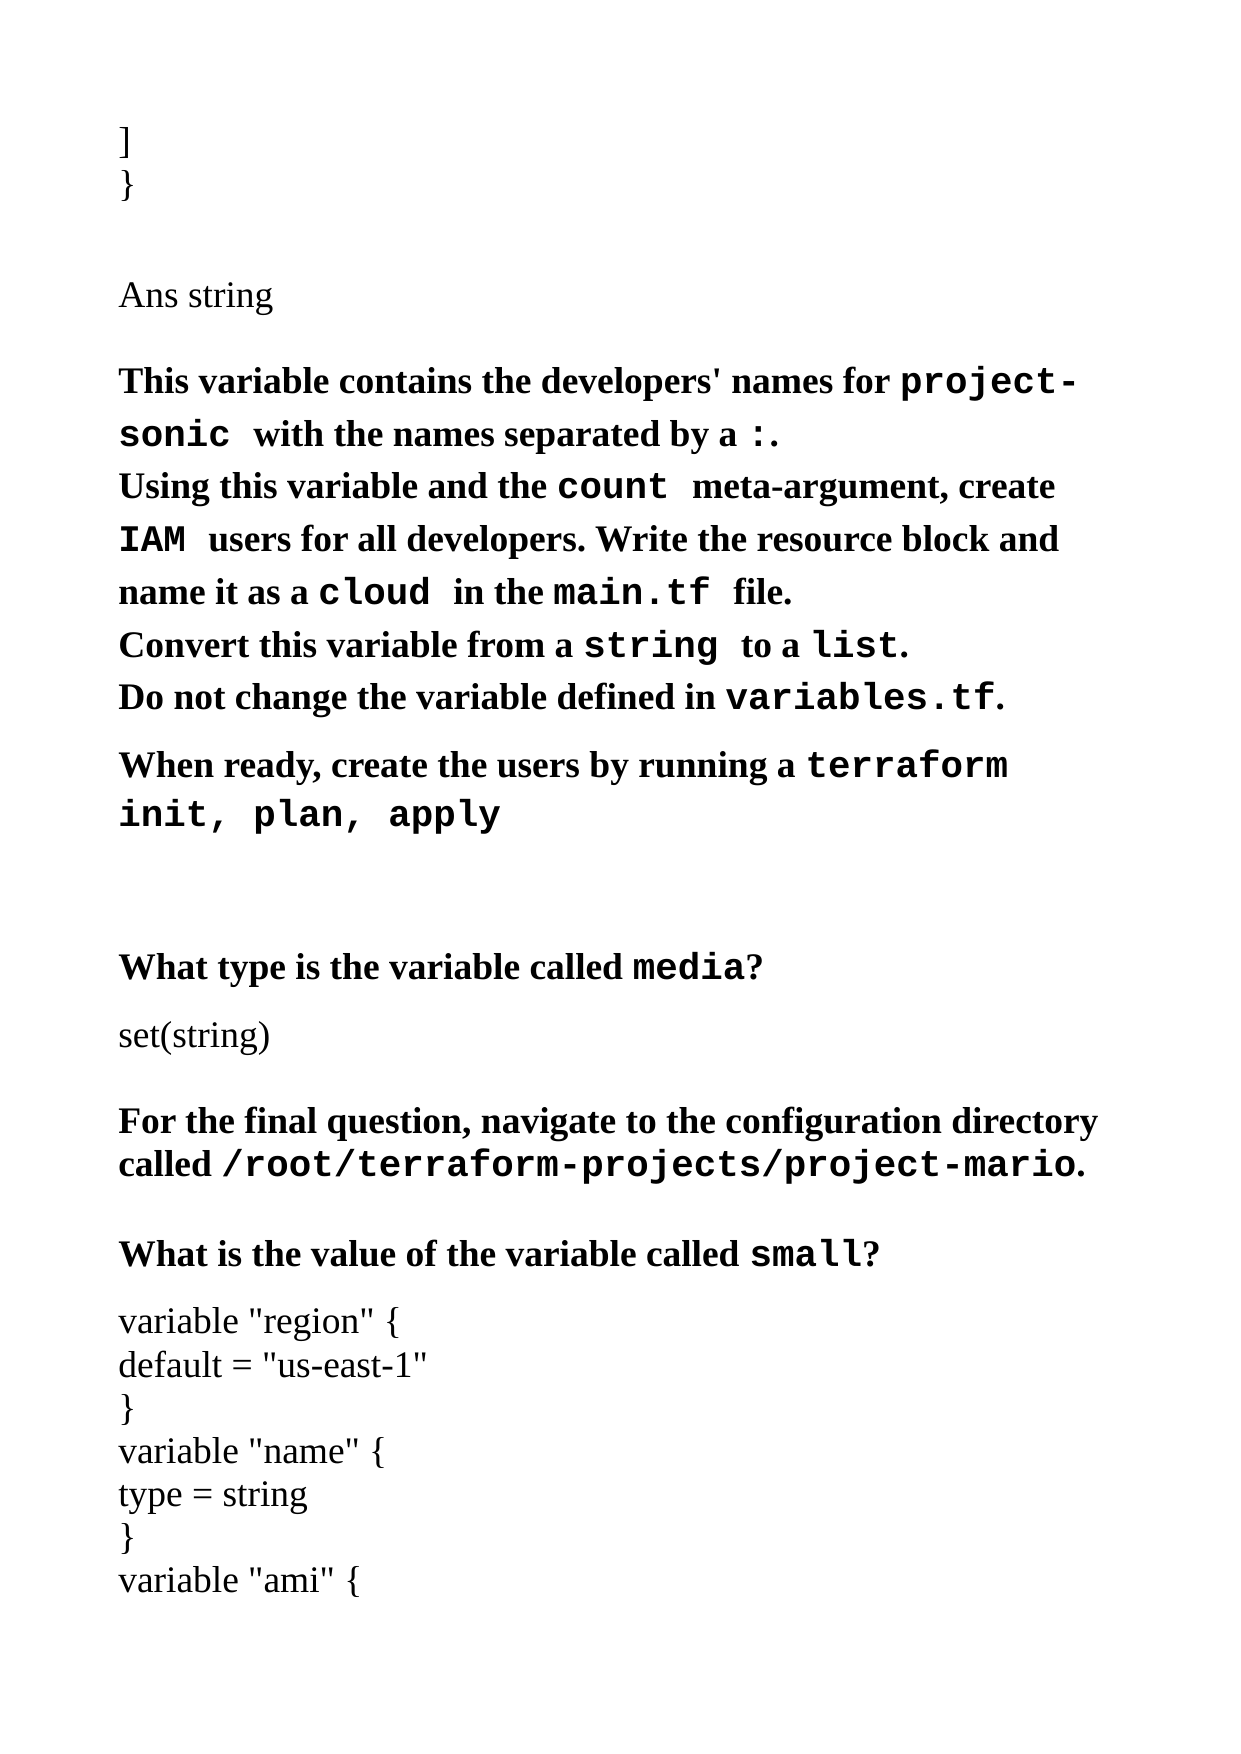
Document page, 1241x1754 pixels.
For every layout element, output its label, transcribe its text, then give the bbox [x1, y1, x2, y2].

text variable "name" { [118, 1428, 1122, 1471]
text default = "us-east-1" [118, 1342, 1122, 1385]
text variable "ami" { [118, 1558, 1122, 1601]
text } [118, 1514, 1122, 1558]
text } [118, 1385, 1122, 1428]
text set(string) [118, 1012, 1122, 1056]
text type = string [118, 1471, 1122, 1514]
text } [118, 161, 1122, 204]
text When ready, create the users by running a terraform init, plan, apply [118, 742, 1122, 837]
text This variable contains the developers' names for project-sonic with the names separated by a :. Using this variable and the count meta-argument, create IAM users for all developers. Write the resource block and name it as a cloud in the main.tf file. Convert this variable from a string to a list. Do not change the variable defined in variables.tf. [118, 358, 1122, 721]
text ] [118, 118, 1122, 161]
text What is the value of the variable called small? [118, 1231, 1122, 1277]
text Ans string [118, 272, 1122, 315]
text variable "region" { [118, 1299, 1122, 1342]
text What type is the variable called media? [118, 945, 1122, 991]
text For the final question, navigate to the configuration directory called /root/terraform-projects/project-mario. [118, 1099, 1122, 1188]
